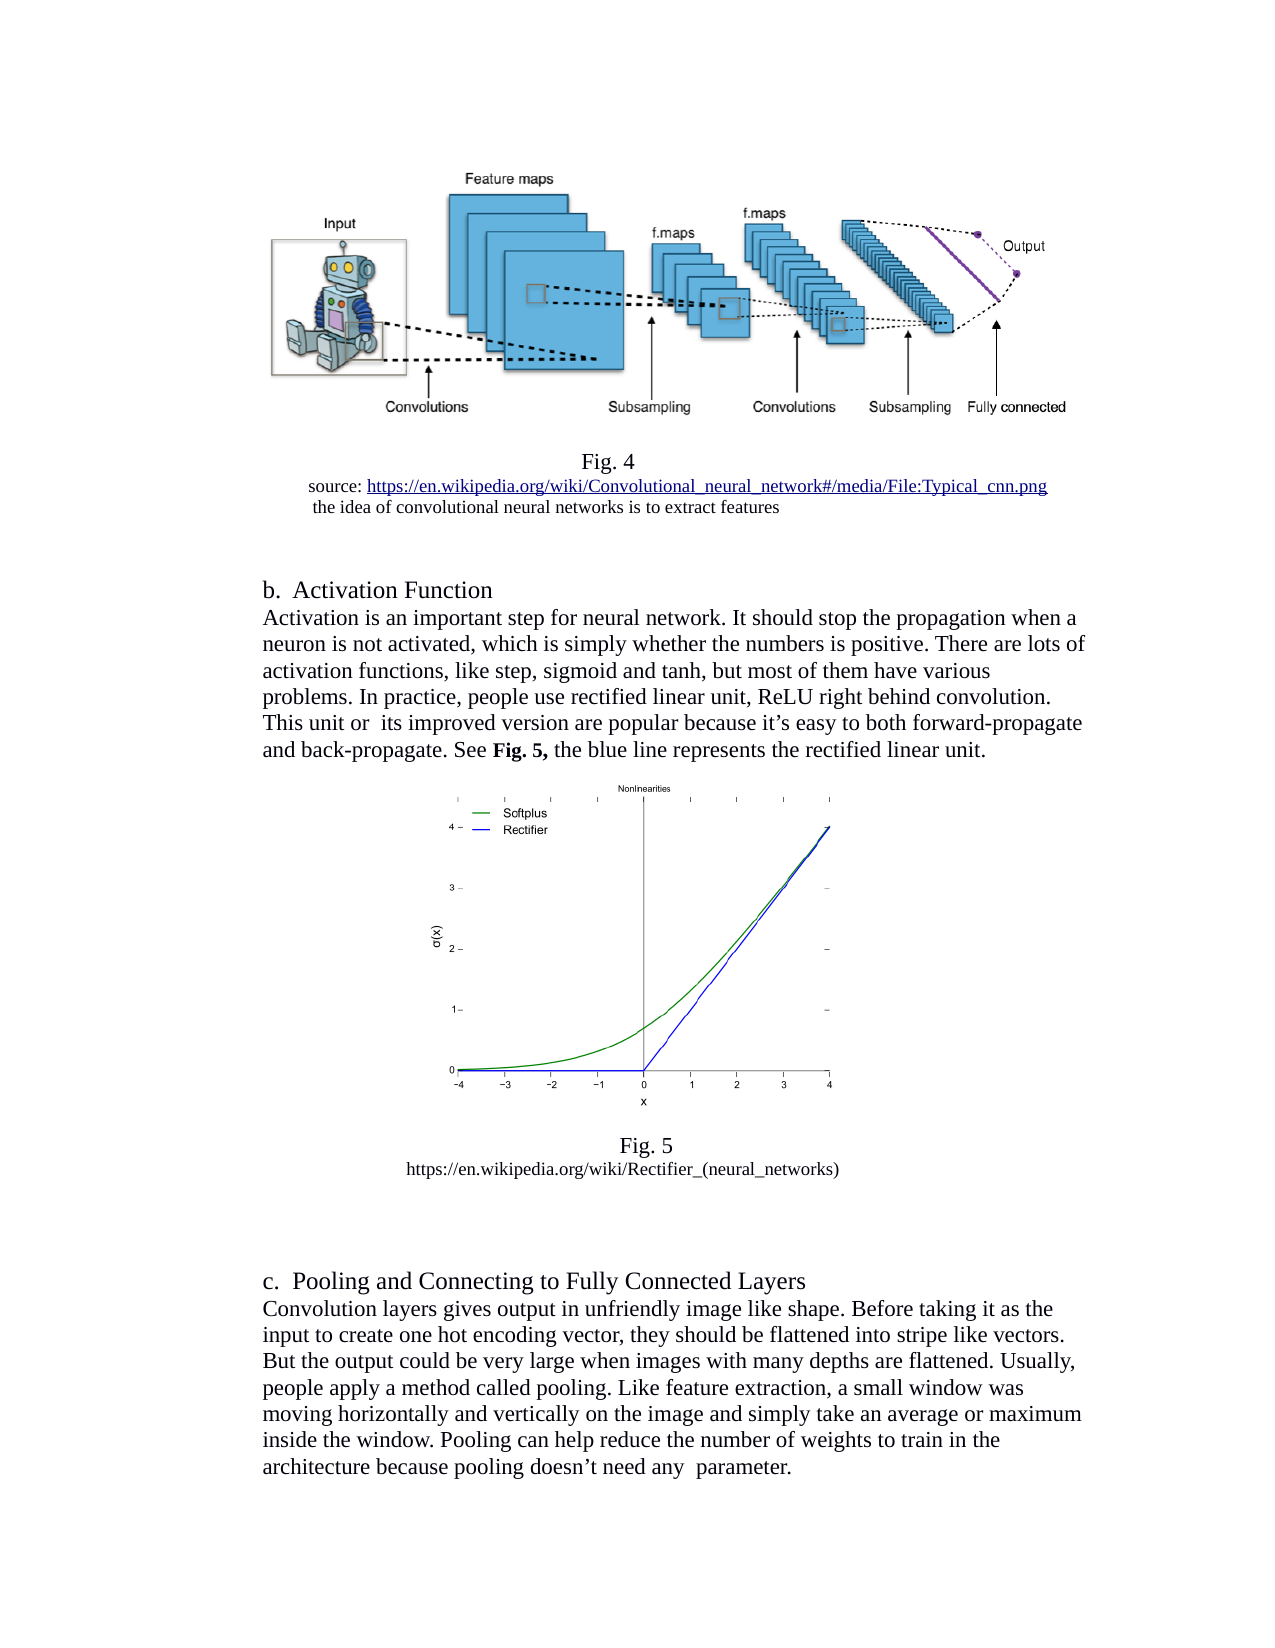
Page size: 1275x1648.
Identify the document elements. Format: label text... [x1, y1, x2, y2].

text https://en.wikipedia.org/wiki/Rectifier_(neural_networks) [262, 1158, 1088, 1179]
text Activation is an important step for neural network. It should stop the propagation when a neuron is not activated, which is simply whether the numbers is positive. There are lots of activation functions, like step, sigmoid and tanh, but most of them have various problems. In practice, people use rectified linear unit, ReLU right behind convolution. This unit or its improved version are popular because it’s easy to both forward-propagate and back-propagate. See Fig. 5, the blue line represents the rectified linear unit. [262, 604, 1088, 762]
text Fig. 4 [262, 448, 1088, 475]
text b. Activation Function [262, 575, 1088, 604]
picture [256, 165, 1082, 420]
text the idea of convolutional neural networks is to extract features [262, 496, 1088, 518]
text c. Pooling and Connecting to Fully Connected Layers [262, 1266, 1088, 1294]
text source: https://en.wikipedia.org/wiki/Convolutional_neural_network#/media/File:Typical_cnn.png [262, 475, 1088, 496]
text Convolution layers gives output in unfriendly image like shape. Before taking it as the input to create one hot encoding vector, they should be flattened into stripe like vectors. But the output could be very large when images with many depths are flattened. Usually, people apply a method called pooling. Like feature extraction, a small window was moving horizontally and vertically on the image and simply take an average or maximum inside the window. Pooling can help reduce the number of weights to train in the architecture because pooling doesn’t need any parameter. [262, 1294, 1088, 1479]
text Fig. 5 [262, 1132, 1088, 1158]
picture [398, 762, 877, 1111]
